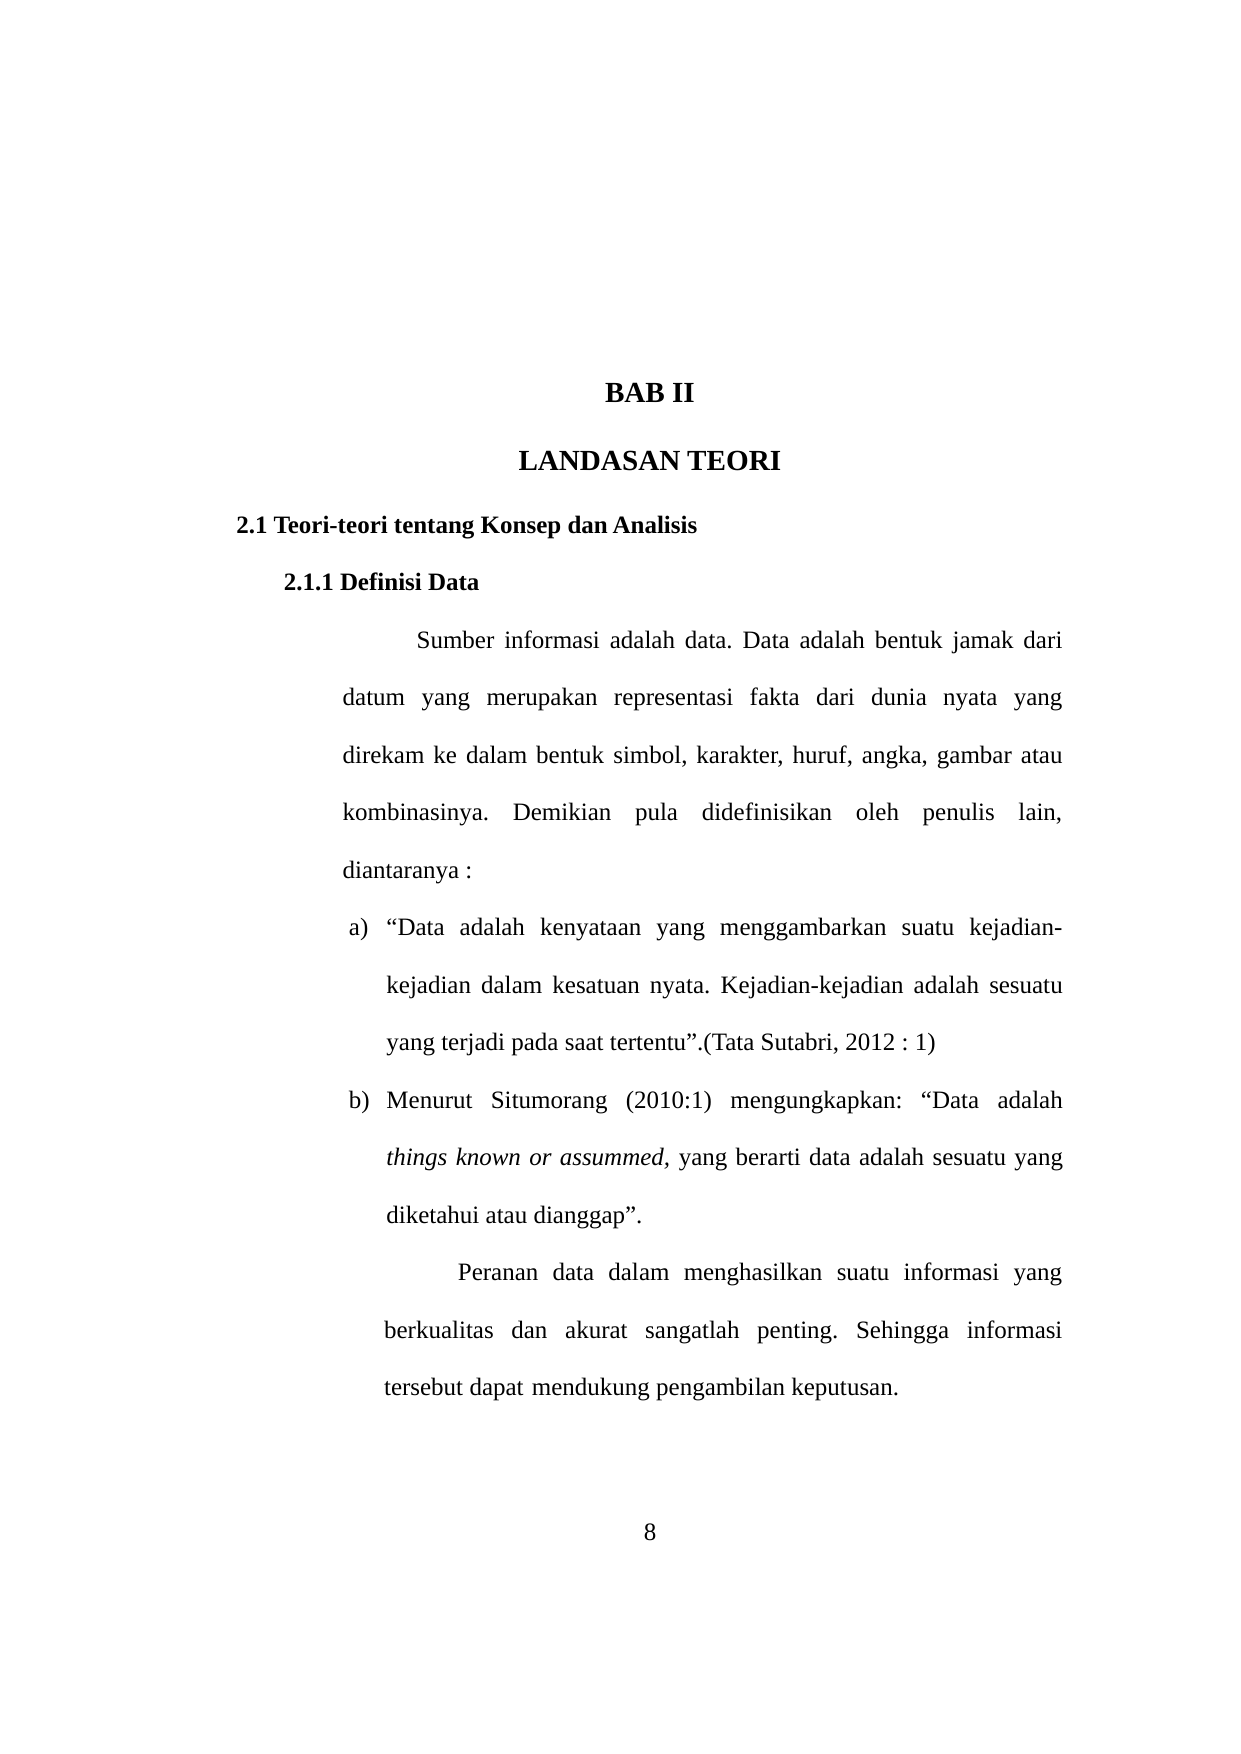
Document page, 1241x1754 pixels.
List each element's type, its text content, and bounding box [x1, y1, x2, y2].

text BAB II [236, 376, 1063, 409]
text LANDASAN TEORI [236, 443, 1063, 476]
list Menurut Situmorang (2010:1) mengungkapkan: “Data adalah things known or assummed, yang berarti data adalah sesuatu yang diketahui atau dianggap”. [349, 1085, 1063, 1228]
text Sumber informasi adalah data. Data adalah bentuk jamak dari datum yang merupakan representasi fakta dari dunia nyata yang direkam ke dalam bentuk simbol, karakter, huruf, angka, gambar atau kombinasinya. Demikian pula didefinisikan oleh penulis lain, diantaranya : [342, 625, 1063, 883]
text 2.1 Teori-teori tentang Konsep dan Analisis [236, 510, 1063, 538]
list 2.1.1 Definisi Data [283, 567, 1063, 596]
list “Data adalah kenyataan yang menggambarkan suatu kejadian-kejadian dalam kesatuan nyata. Kejadian-kejadian adalah sesuatu yang terjadi pada saat tertentu”.(Tata Sutabri, 2012 : 1) [349, 912, 1063, 1056]
text Peranan data dalam menghasilkan suatu informasi yang berkualitas dan akurat sangatlah penting. Sehingga informasi tersebut dapat mendukung pengambilan keputusan. [384, 1257, 1063, 1401]
